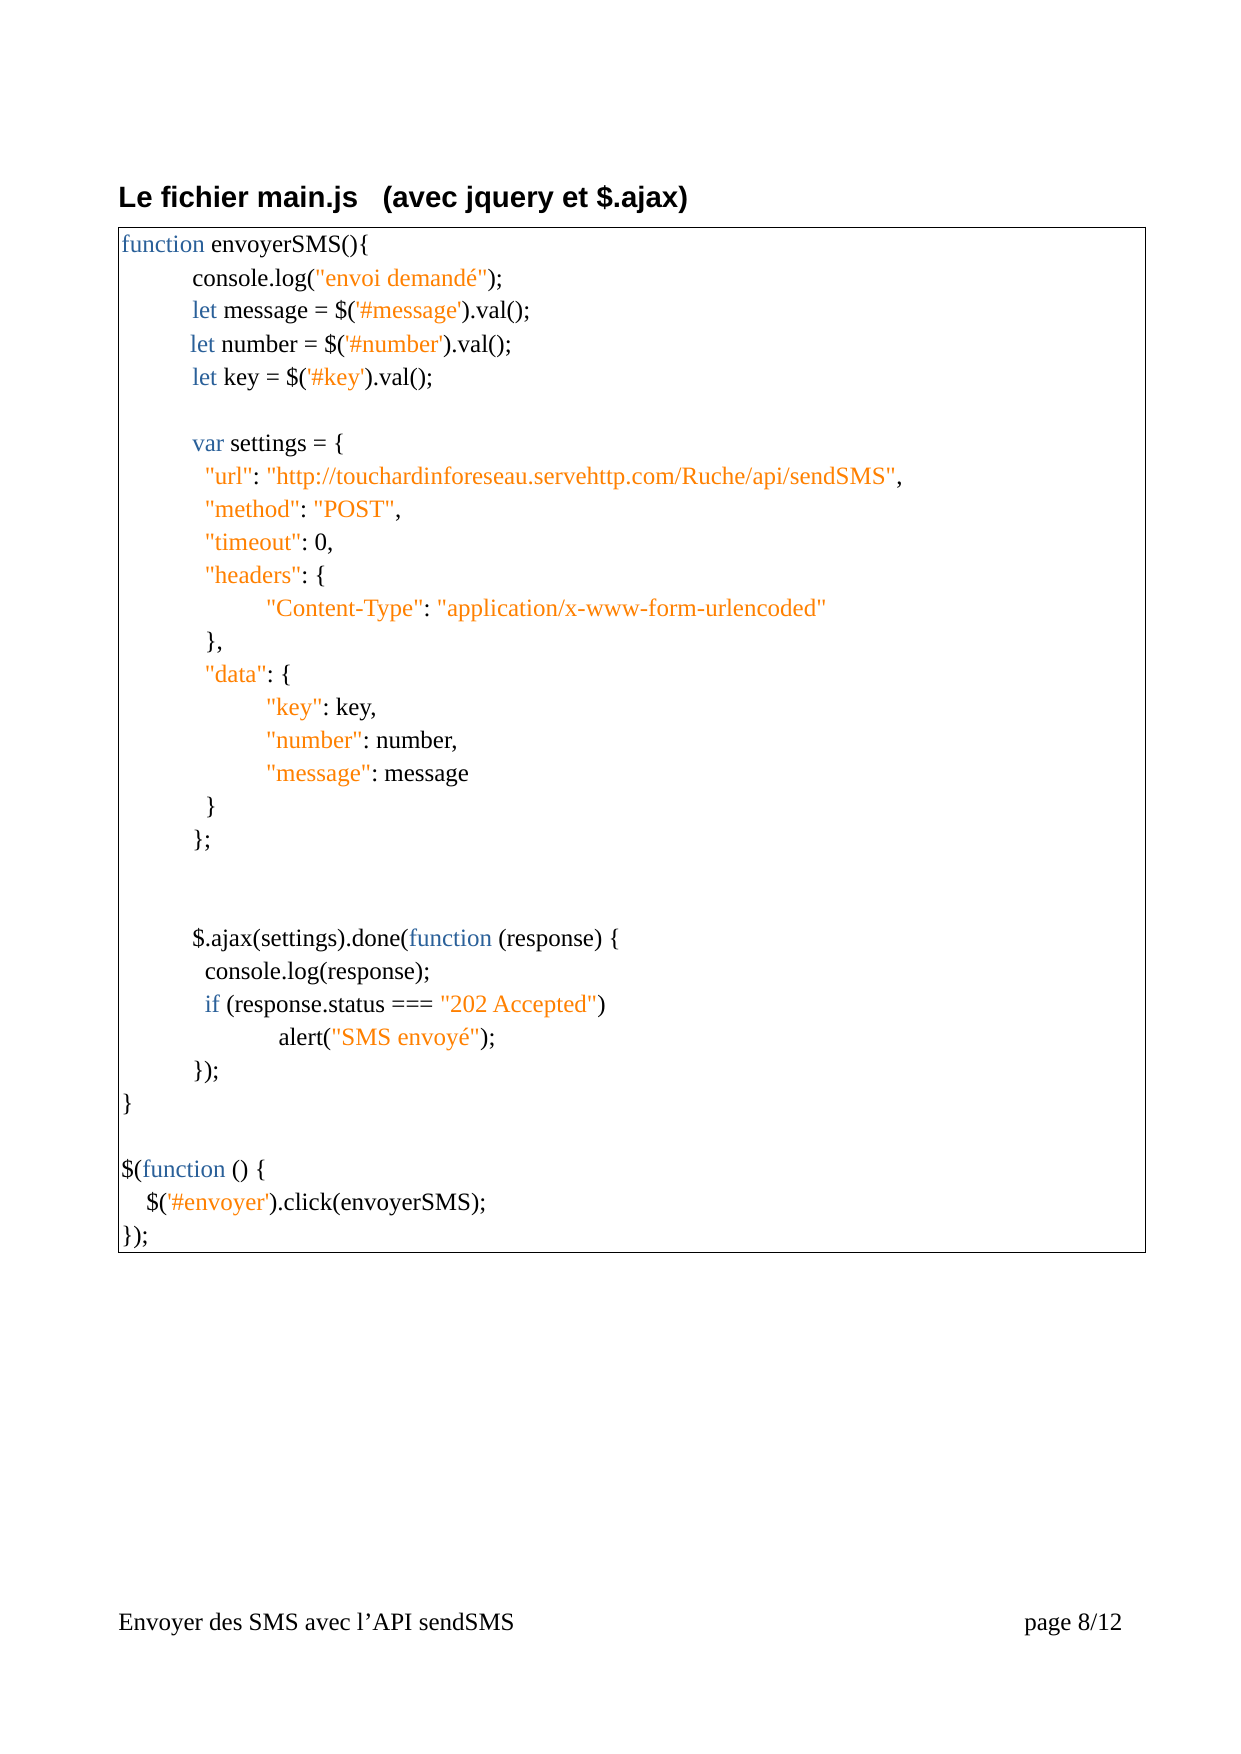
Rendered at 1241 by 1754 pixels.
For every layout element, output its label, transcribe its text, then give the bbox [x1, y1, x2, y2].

subtitle Le fichier main.js (avec jquery et $.ajax) [118, 180, 1146, 214]
text function envoyerSMS(){ console.log("envoi demandé"); let message = $('#message').val(); let number = $('#number').val(); let key = $('#key').val(); var settings = { "url": "http://touchardinforeseau.servehttp.com/Ruche/api/sendSMS", "method": "POST", "timeout": 0, "headers": { "Content-Type": "application/x-www-form-urlencoded" }, "data": { "key": key, "number": number, "message": message } }; $.ajax(settings).done(function (response) { console.log(response); if (response.status === "202 Accepted") alert("SMS envoyé"); }); } $(function () { $('#envoyer').click(envoyerSMS); }); [119, 228, 1145, 1252]
